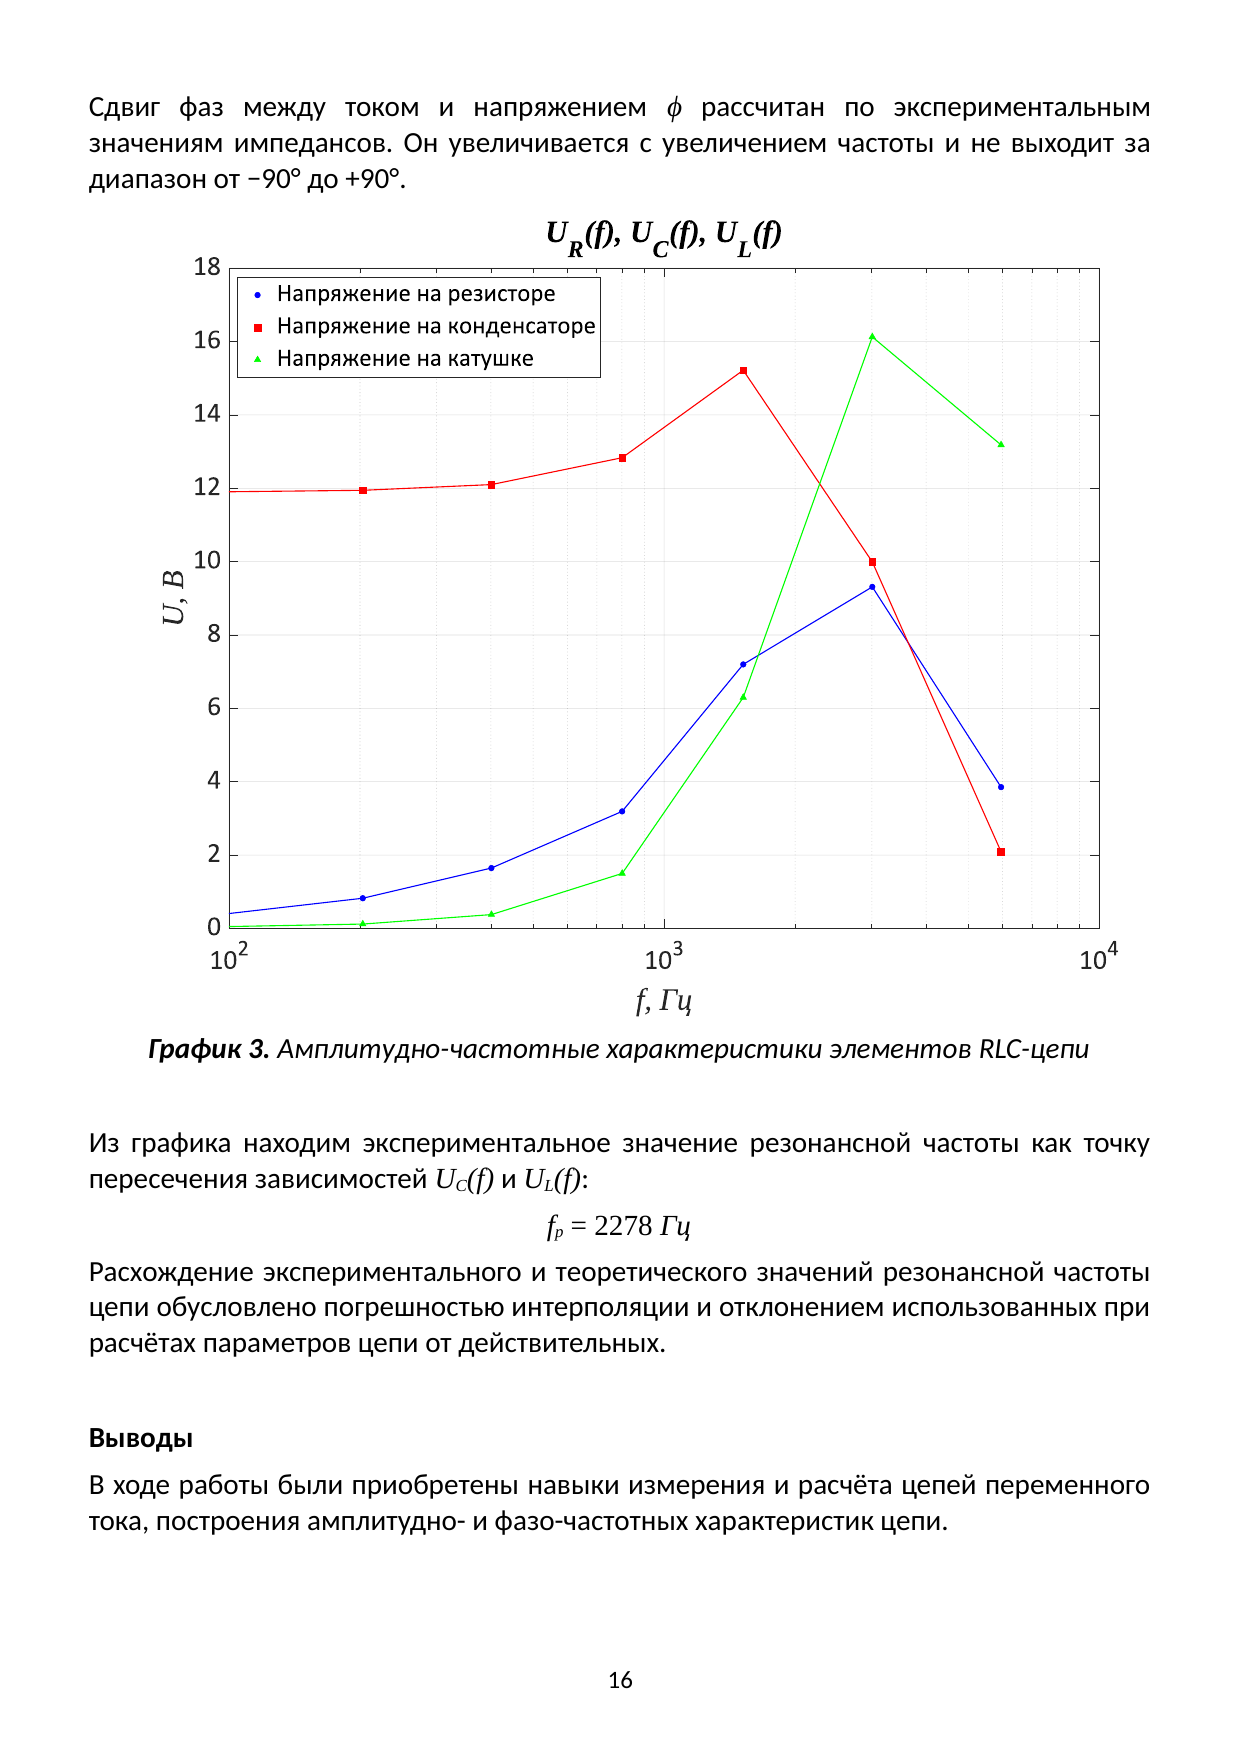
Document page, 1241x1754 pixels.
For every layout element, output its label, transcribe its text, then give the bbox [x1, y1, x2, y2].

text Сдвиг фаз между током и напряжением ϕ рассчитан по экспериментальным значениям импедансов. Он увеличивается с увеличением частоты и не выходит за диапазон от −90° до +90°. [88, 88, 1152, 195]
text fр = 2278 Гц [88, 1208, 1152, 1241]
text В ходе работы были приобретены навыки измерения и расчёта цепей переменного тока, построения амплитудно- и фазо-частотных характеристик цепи. [88, 1466, 1152, 1538]
subtitle Выводы [88, 1419, 1152, 1454]
text Из графика находим экспериментальное значение резонансной частоты как точку пересечения зависимостей UC(f) и UL(f): [88, 1124, 1152, 1196]
text График 3. Амплитудно-частотные характеристики элементов RLC-цепи [88, 1030, 1152, 1065]
text Расхождение экспериментального и теоретического значений резонансной частоты цепи обусловлено погрешностью интерполяции и отклонением использованных при расчётах параметров цепи от действительных. [88, 1253, 1152, 1360]
